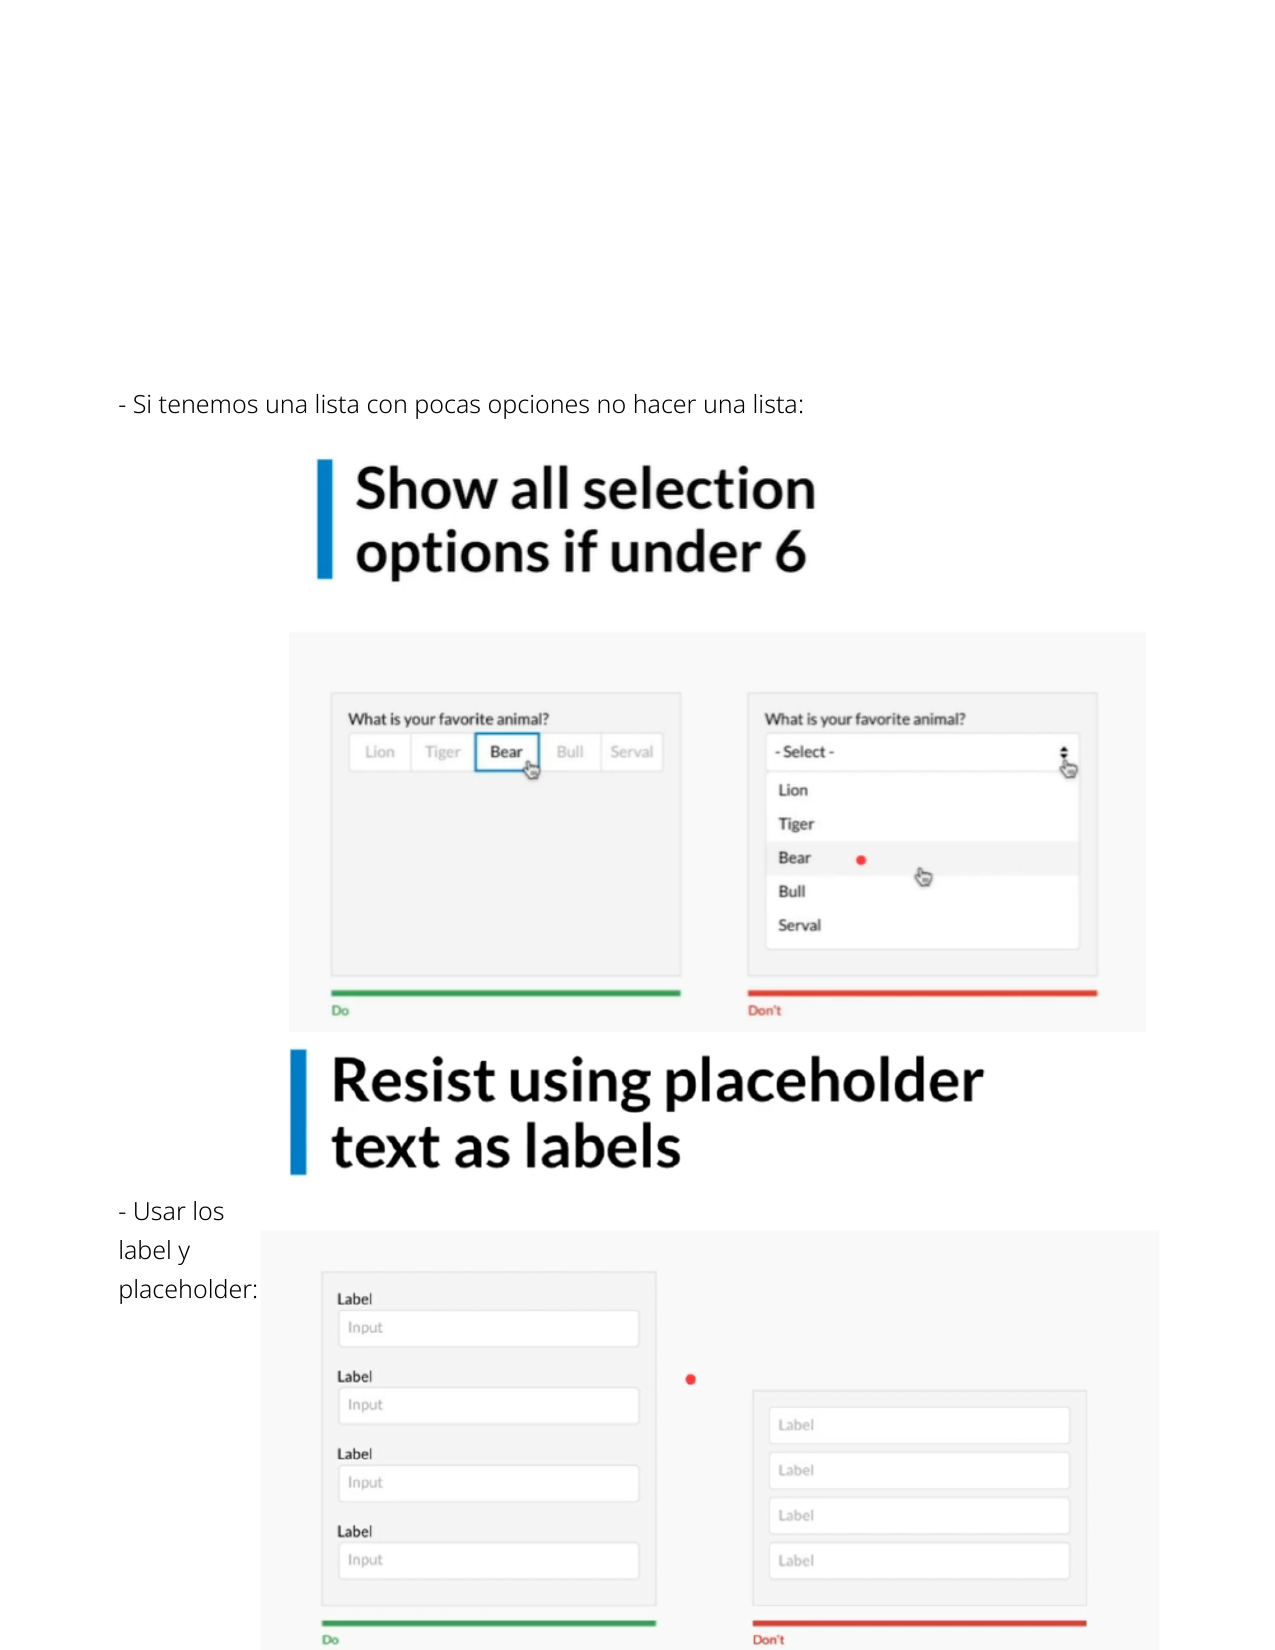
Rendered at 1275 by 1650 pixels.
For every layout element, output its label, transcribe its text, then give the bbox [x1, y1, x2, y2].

text - Usar los label y placeholder: [118, 1193, 260, 1306]
text - Si tenemos una lista con pocas opciones no hacer una lista: [118, 387, 1157, 421]
picture [260, 430, 1160, 1650]
